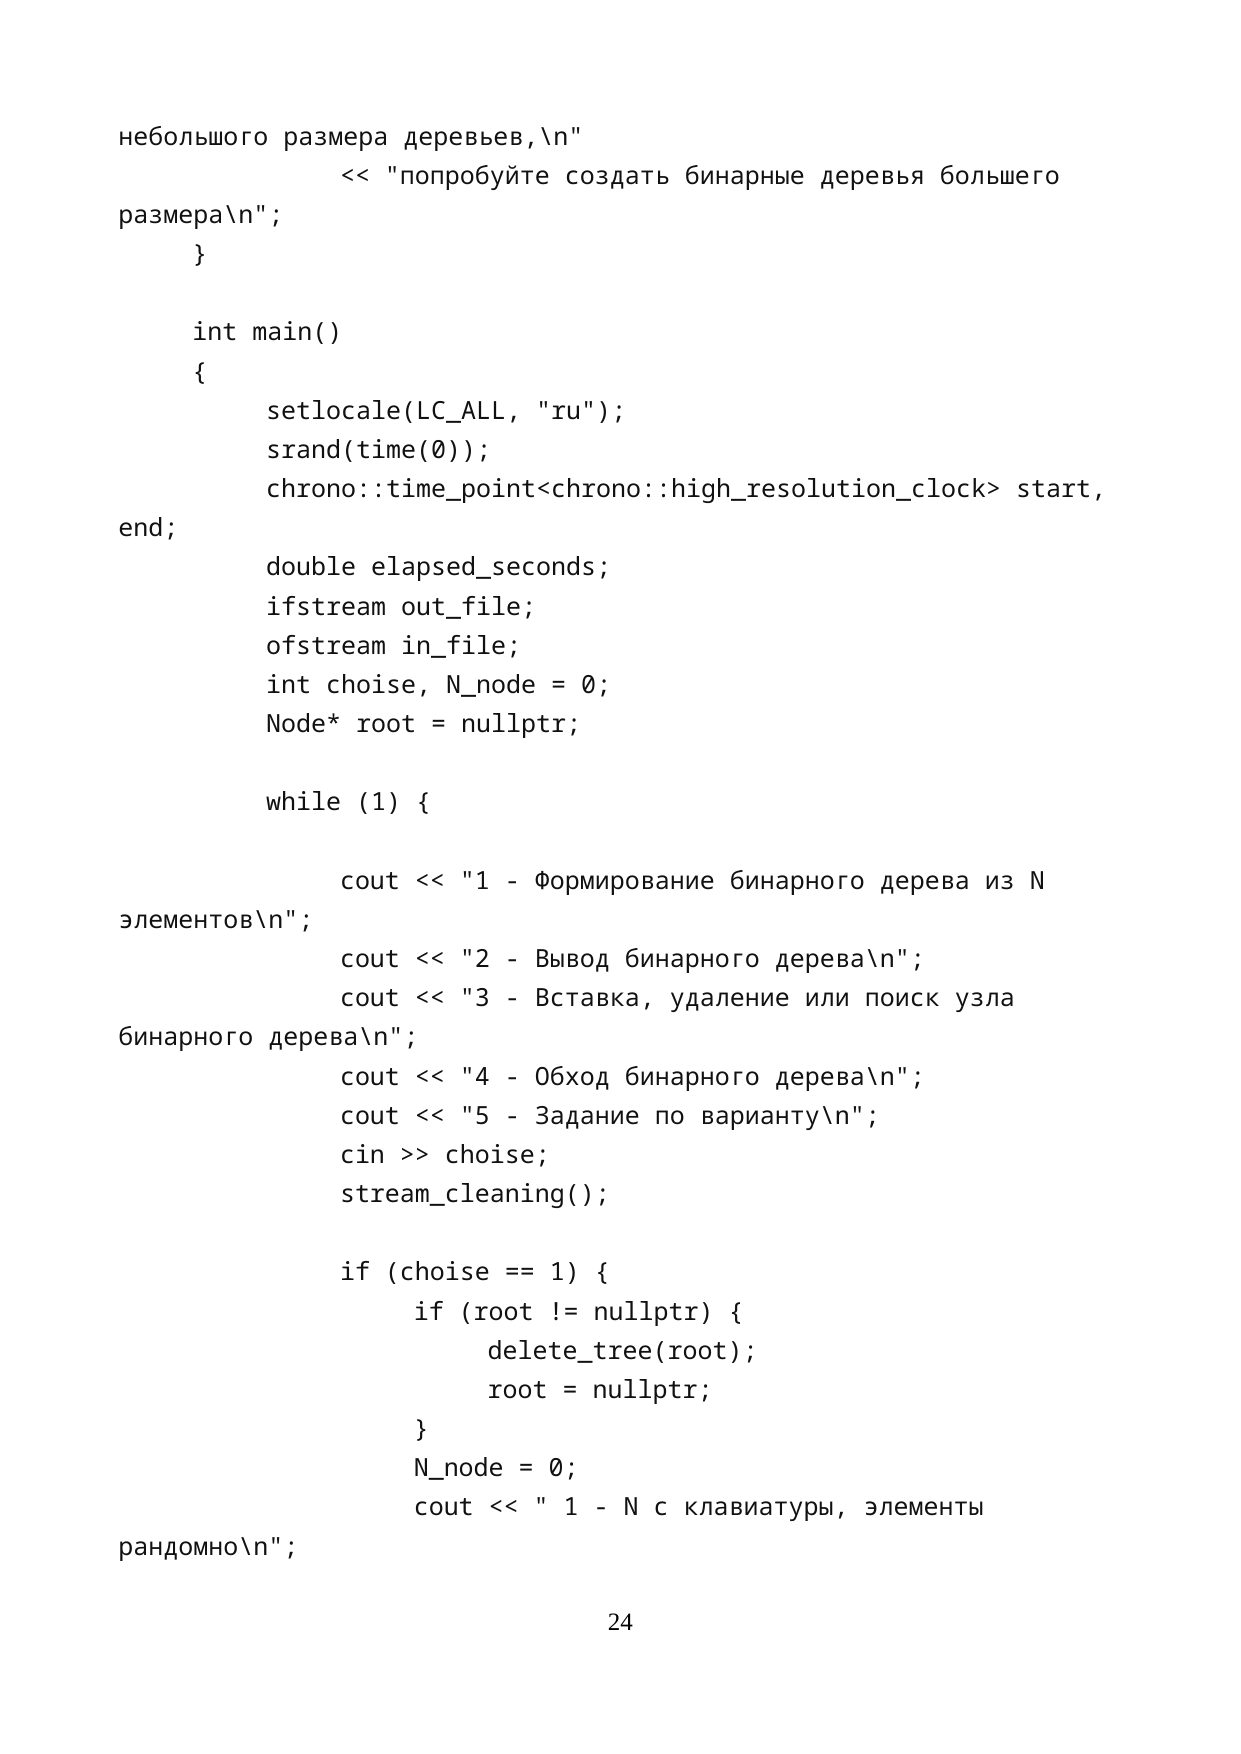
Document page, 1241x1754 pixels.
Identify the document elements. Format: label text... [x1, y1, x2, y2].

text небольшого размера деревьев,\n" [118, 118, 1122, 152]
text while (1) { [118, 784, 1122, 818]
text delete_tree(root); [118, 1332, 1122, 1366]
text setlocale(LC_ALL, "ru"); [118, 392, 1122, 426]
text { [118, 353, 1122, 387]
text cin >> choise; [118, 1136, 1122, 1171]
text cout << " 1 - N с клавиатуры, элементы рандомно\n"; [118, 1489, 1122, 1562]
text N_node = 0; [118, 1450, 1122, 1484]
text int choise, N_node = 0; [118, 666, 1122, 701]
text << "попробуйте создать бинарные деревья большего размера\n"; [118, 157, 1122, 231]
text cout << "4 - Обход бинарного дерева\n"; [118, 1058, 1122, 1092]
text ifstream out_file; [118, 588, 1122, 622]
text if (choise == 1) { [118, 1254, 1122, 1288]
text ofstream in_file; [118, 627, 1122, 661]
text if (root != nullptr) { [118, 1293, 1122, 1327]
text int main() [118, 314, 1122, 348]
text double elapsed_seconds; [118, 549, 1122, 583]
text cout << "2 - Вывод бинарного дерева\n"; [118, 941, 1122, 975]
text root = nullptr; [118, 1371, 1122, 1406]
text Node* root = nullptr; [118, 706, 1122, 740]
text chrono::time_point<chrono::high_resolution_clock> start, end; [118, 471, 1122, 544]
text cout << "5 - Задание по варианту\n"; [118, 1097, 1122, 1131]
text srand(time(0)); [118, 431, 1122, 466]
text } [118, 1411, 1122, 1445]
text stream_cleaning(); [118, 1176, 1122, 1210]
text cout << "1 - Формирование бинарного дерева из N элементов\n"; [118, 862, 1122, 936]
text cout << "3 - Вставка, удаление или поиск узла бинарного дерева\n"; [118, 980, 1122, 1053]
text } [118, 236, 1122, 270]
